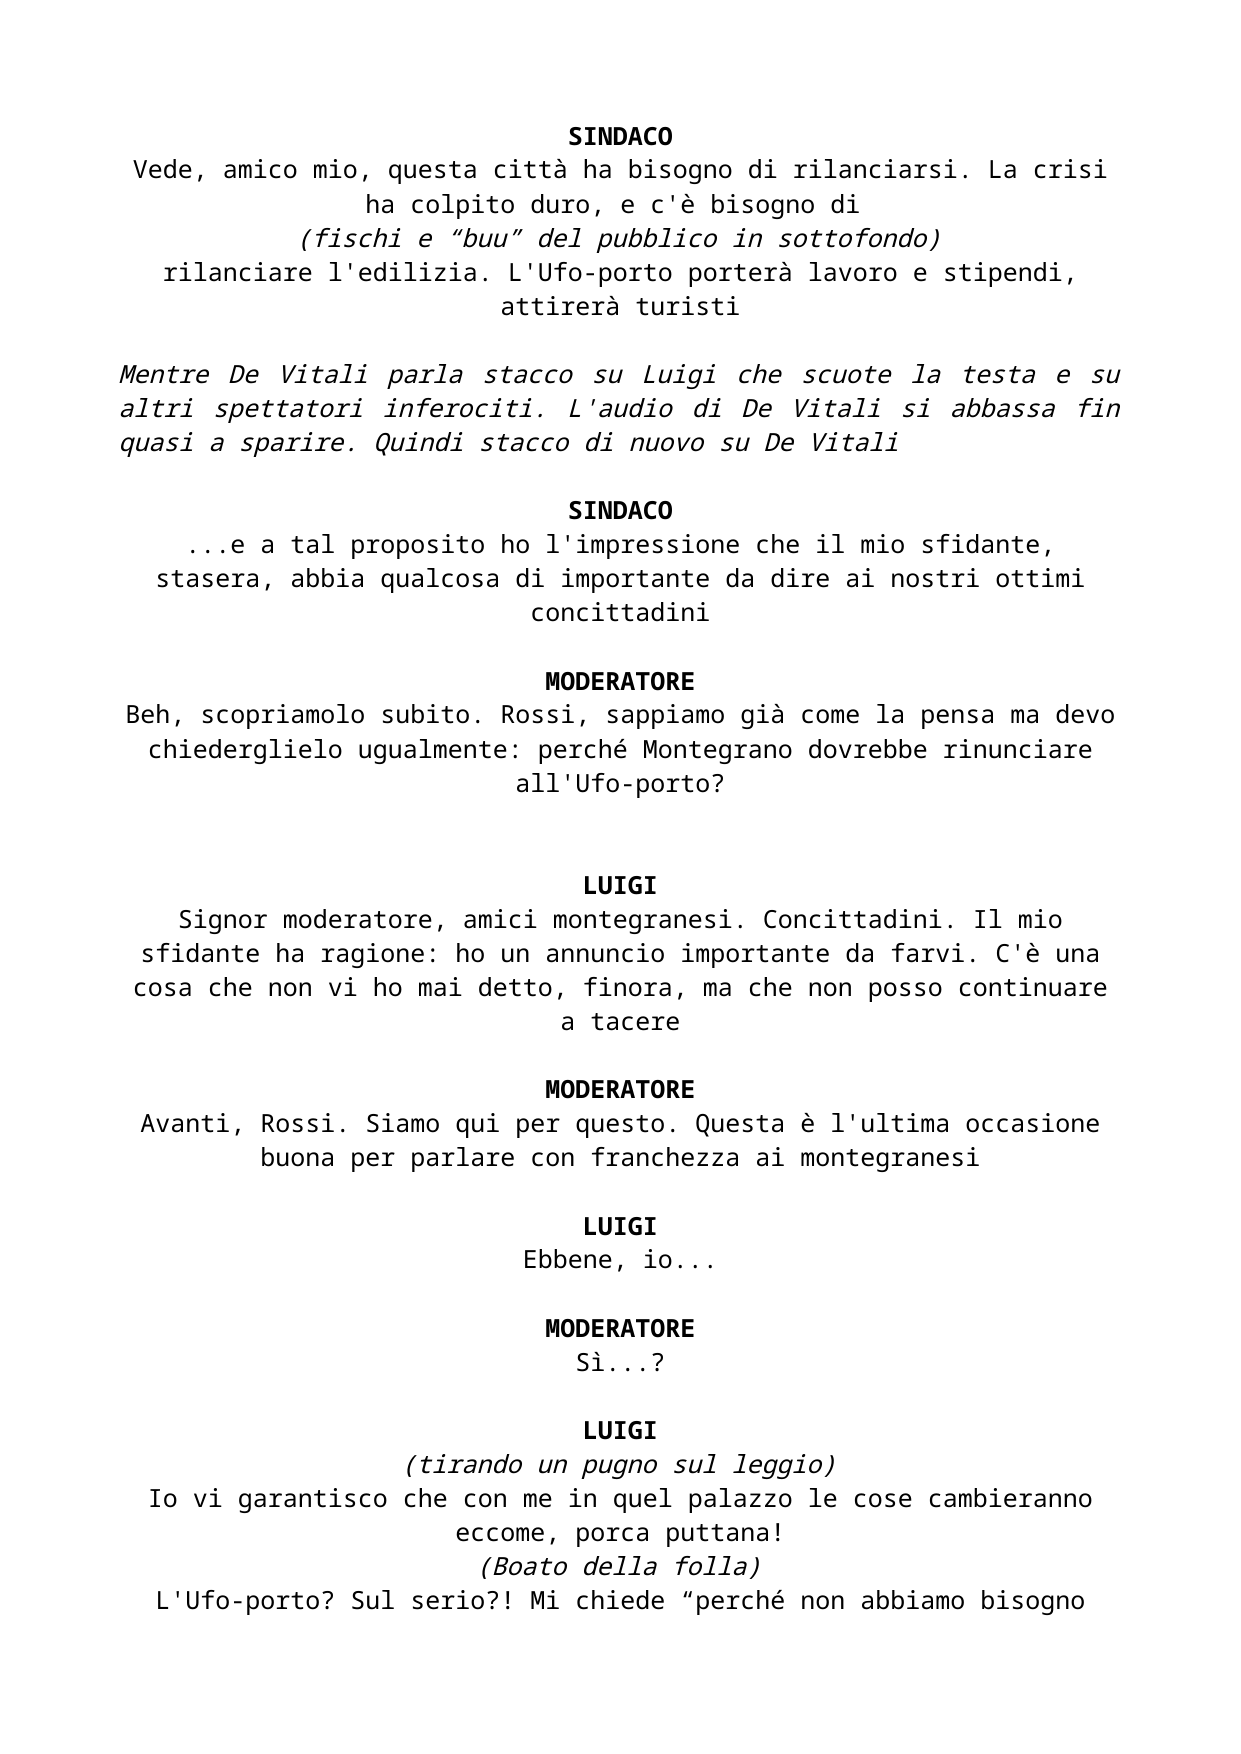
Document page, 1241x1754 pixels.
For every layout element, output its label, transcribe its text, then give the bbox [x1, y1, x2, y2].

text rilanciare l'edilizia. L'Ufo-porto porterà lavoro e stipendi, attirerà turisti [118, 254, 1122, 322]
text LUIGI [118, 1412, 1122, 1447]
text (fischi e “buu” del pubblico in sottofondo) [118, 220, 1122, 254]
text (tirando un pugno sul leggio) [118, 1447, 1122, 1481]
text LUIGI [118, 1208, 1122, 1242]
text (Boato della folla) [118, 1549, 1122, 1583]
text Beh, scopriamolo subito. Rossi, sappiamo già come la pensa ma devo chiederglielo ugualmente: perché Montegrano dovrebbe rinunciare all'Ufo-porto? [118, 697, 1122, 799]
text MODERATORE [118, 663, 1122, 697]
text Avanti, Rossi. Siamo qui per questo. Questa è l'ultima occasione buona per parlare con franchezza ai montegranesi [118, 1106, 1122, 1174]
text MODERATORE [118, 1310, 1122, 1344]
text Ebbene, io... [118, 1242, 1122, 1276]
text MODERATORE [118, 1072, 1122, 1106]
text SINDACO [118, 493, 1122, 527]
text LUIGI [118, 867, 1122, 902]
text Vede, amico mio, questa città ha bisogno di rilanciarsi. La crisi ha colpito duro, e c'è bisogno di [118, 152, 1122, 220]
text L'Ufo-porto? Sul serio?! Mi chiede “perché non abbiamo bisogno [118, 1583, 1122, 1617]
text Signor moderatore, amici montegranesi. Concittadini. Il mio sfidante ha ragione: ho un annuncio importante da farvi. C'è una cosa che non vi ho mai detto, finora, ma che non posso continuare a tacere [118, 902, 1122, 1038]
text Sì...? [118, 1344, 1122, 1378]
text ...e a tal proposito ho l'impressione che il mio sfidante, stasera, abbia qualcosa di importante da dire ai nostri ottimi concittadini [118, 527, 1122, 629]
text SINDACO [118, 118, 1122, 152]
text Mentre De Vitali parla stacco su Luigi che scuote la testa e su altri spettatori inferociti. L'audio di De Vitali si abbassa fin quasi a sparire. Quindi stacco di nuovo su De Vitali [118, 357, 1122, 459]
text Io vi garantisco che con me in quel palazzo le cose cambieranno eccome, porca puttana! [118, 1481, 1122, 1549]
